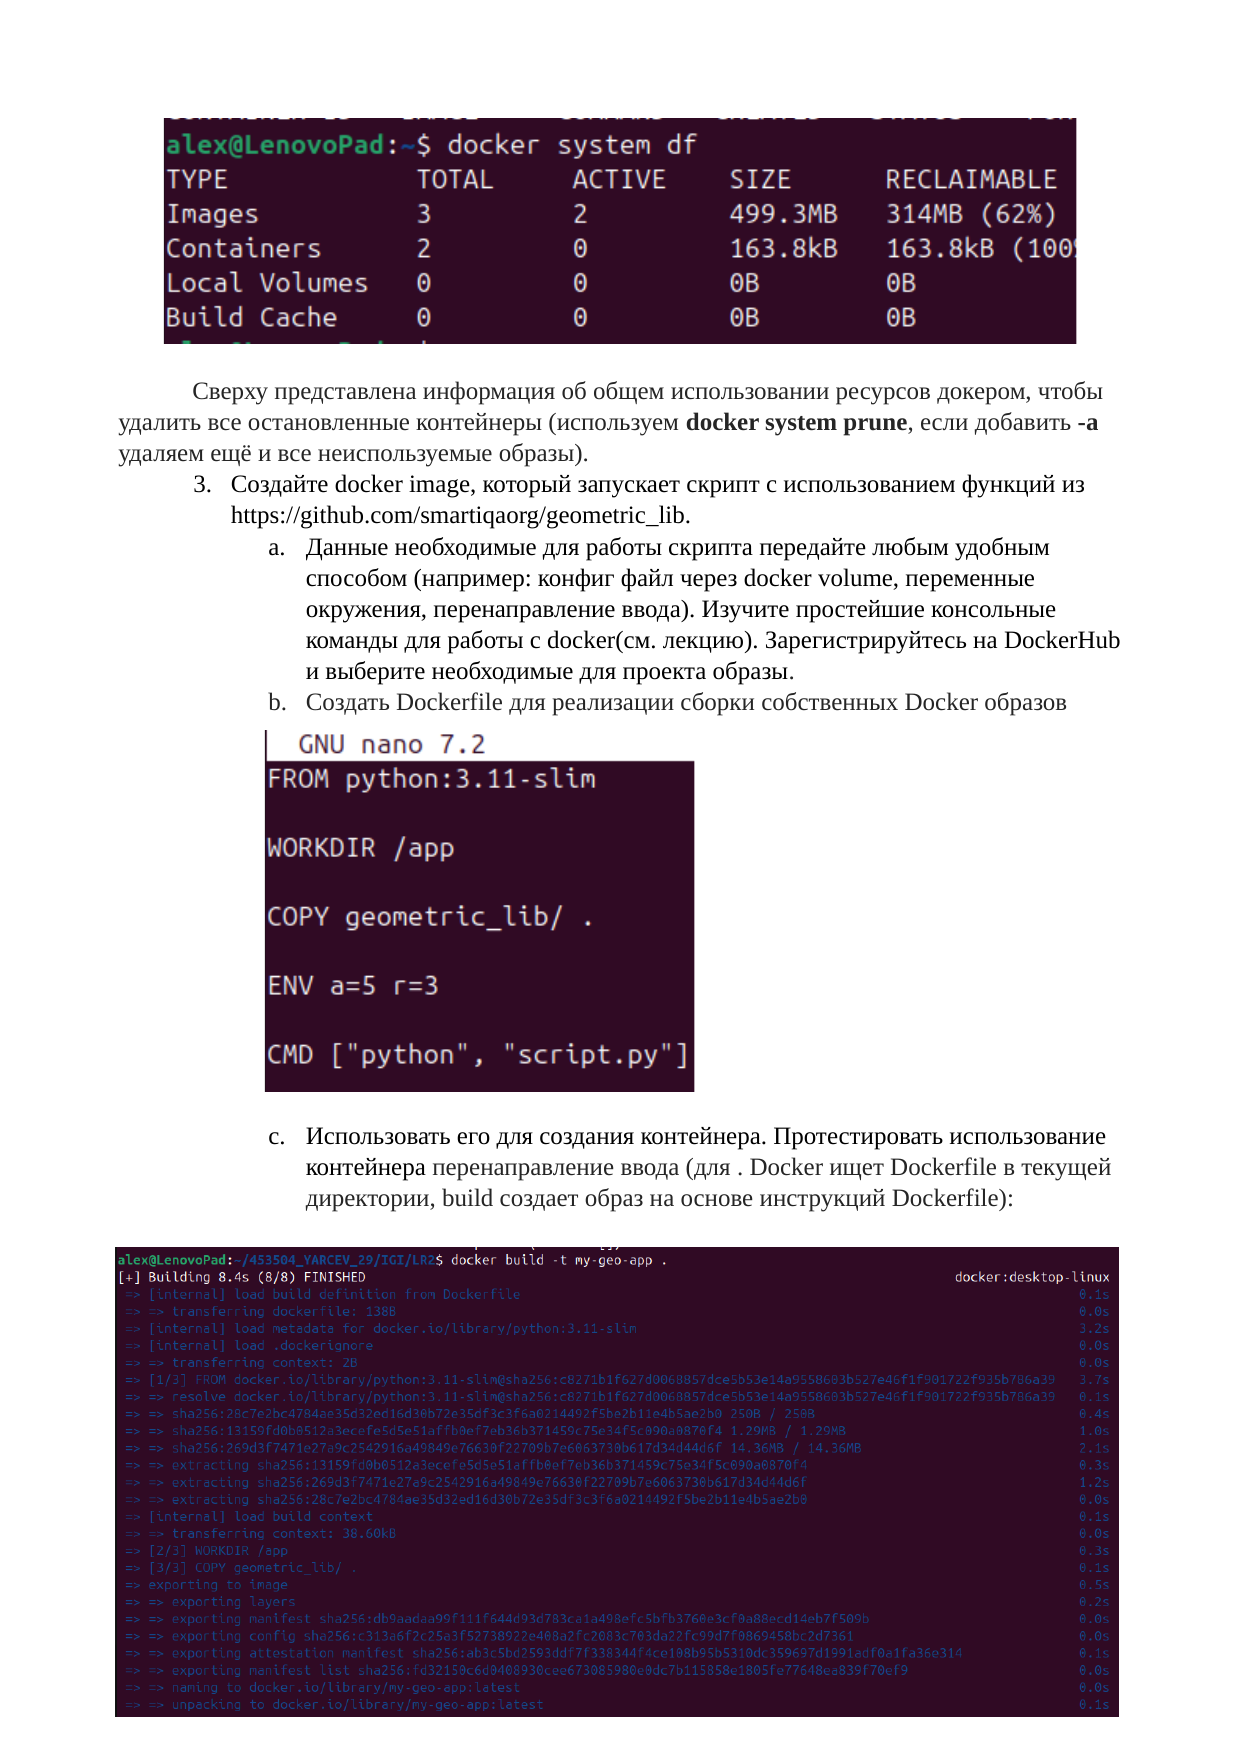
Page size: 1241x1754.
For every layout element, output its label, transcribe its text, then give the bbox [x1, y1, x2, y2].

picture [264, 730, 695, 1092]
picture [163, 118, 1077, 344]
picture [115, 1247, 1119, 1717]
list Создайте docker image, который запускает скрипт с использованием функций из https://github.com/smartiqaorg/geometric_lib. [193, 469, 1122, 529]
text Сверху представлена информация об общем использовании ресурсов докером, чтобы удалить все остановленные контейнеры (используем docker system prune, если добавить -a удаляем ещё и все неиспользуемые образы). [118, 376, 1122, 467]
list Использовать его для создания контейнера. Протестировать использование контейнера перенаправление ввода (для . Docker ищет Dockerfile в текущей директории, build создает образ на основе инструкций Dockerfile): [268, 1121, 1122, 1212]
list Данные необходимые для работы скрипта передайте любым удобным способом (например: конфиг файл через docker volume, переменные окружения, перенаправление ввода). Изучите простейшие консольные команды для работы с docker(см. лекцию). Зарегистрируйтесь на DockerHub и выберите необходимые для проекта образы. [268, 532, 1122, 684]
list Создать Dockerfile для реализации сборки собственных Docker образов [268, 687, 1122, 716]
